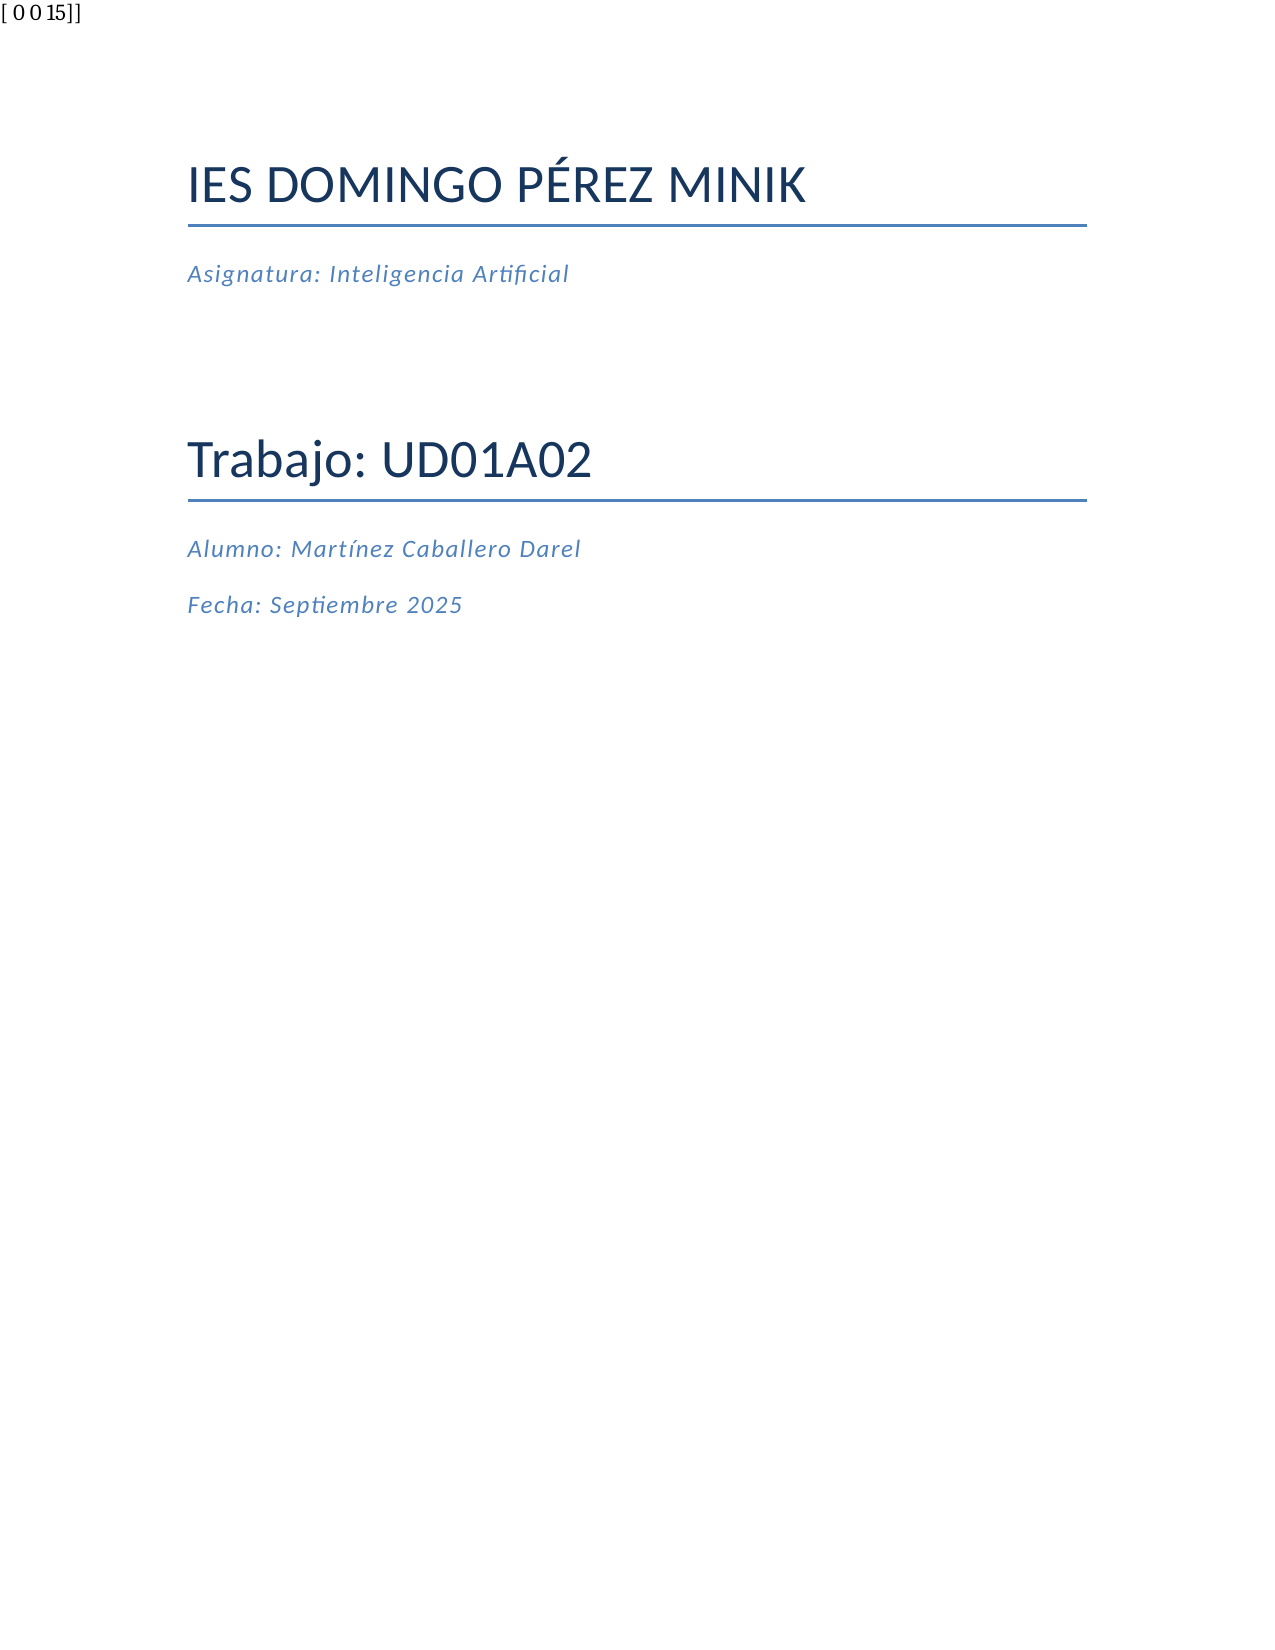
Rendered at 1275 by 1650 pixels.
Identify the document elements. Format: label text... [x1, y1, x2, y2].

subtitle Asignatura: Inteligencia Artificial [187, 258, 1087, 288]
subtitle Alumno: Martínez Caballero Darel [187, 533, 1087, 563]
title Trabajo: UD01A02 [187, 425, 1087, 502]
title IES DOMINGO PÉREZ MINIK [187, 150, 1087, 227]
text [ 0 0 15]] [0, 0, 900, 26]
subtitle Fecha: Septiembre 2025 [187, 589, 1087, 619]
